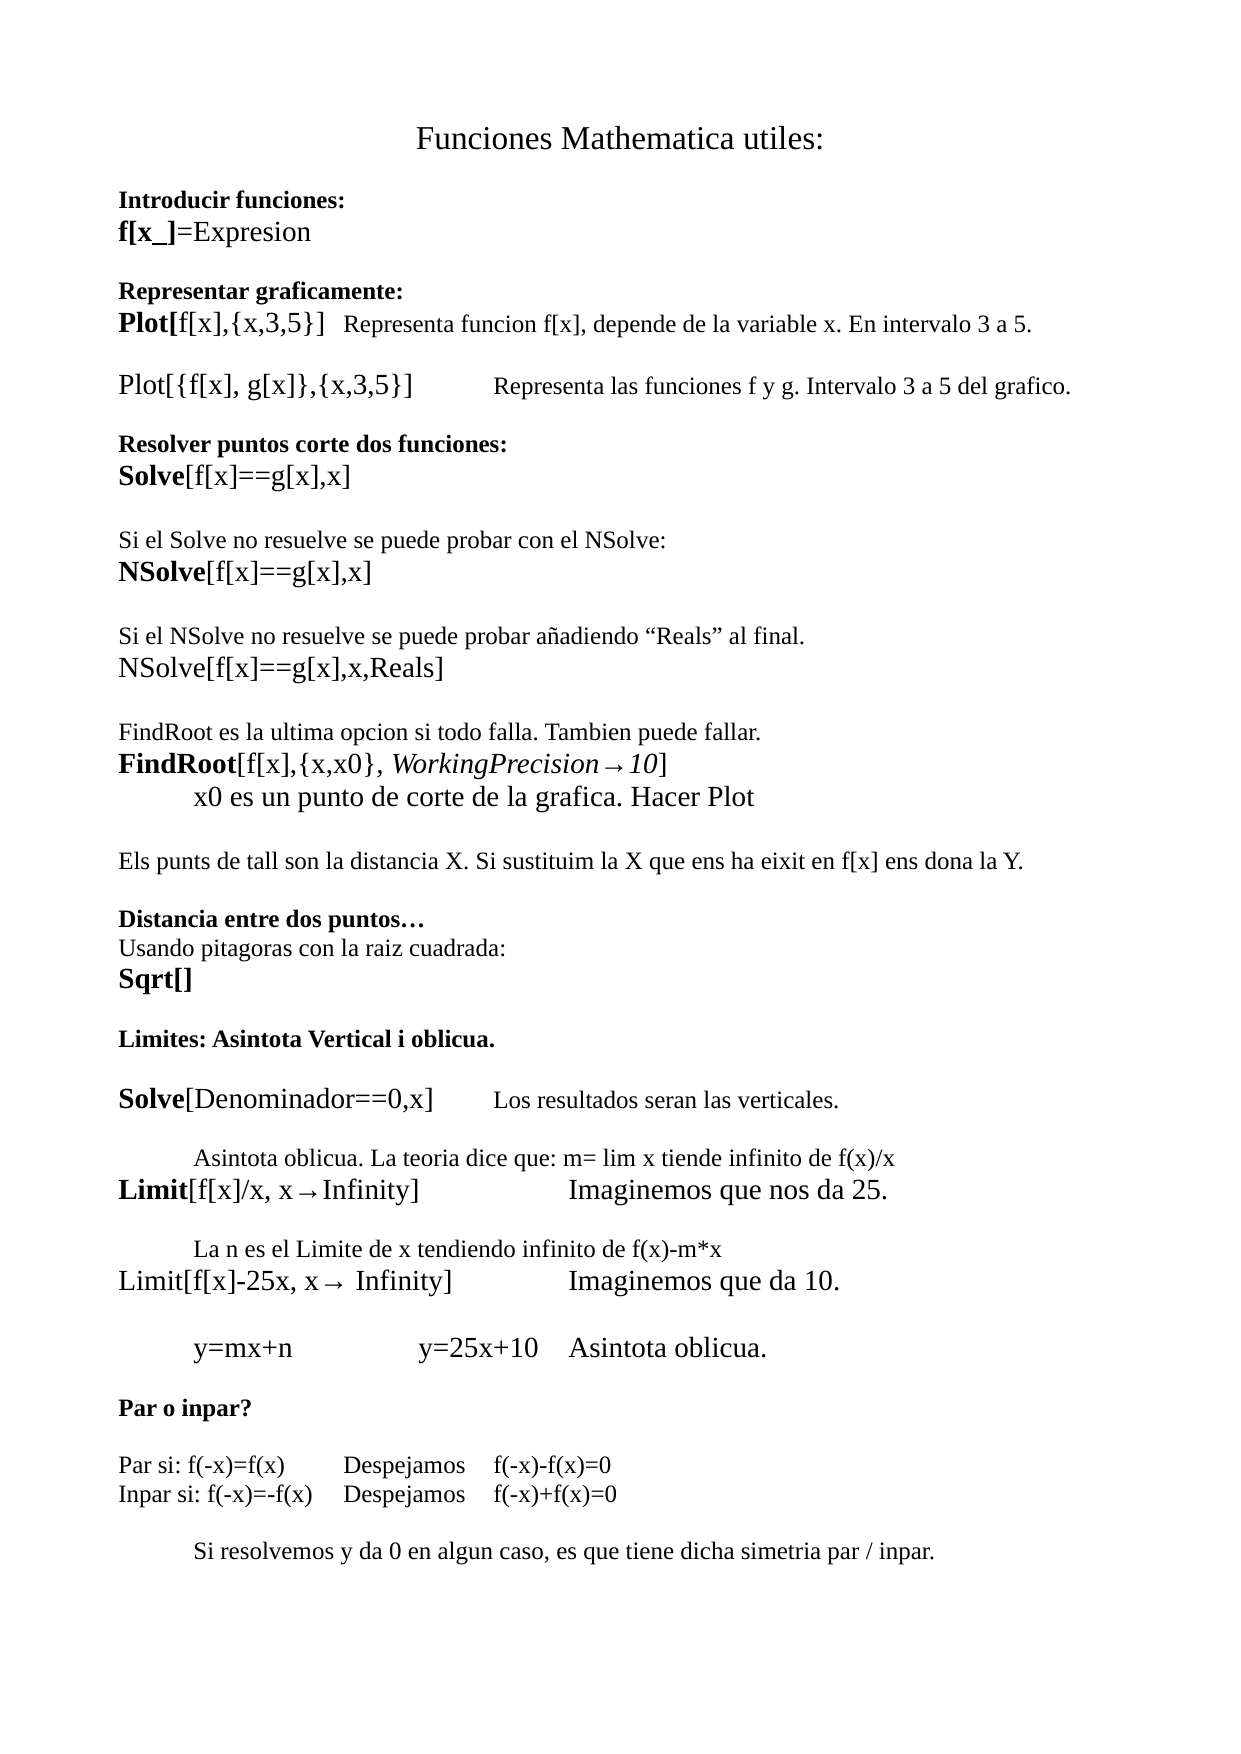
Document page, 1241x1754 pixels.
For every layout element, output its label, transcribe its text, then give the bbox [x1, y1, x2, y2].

text Limit[f[x]-25x, x→ Infinity] Imaginemos que da 10. [118, 1263, 1122, 1297]
text Asintota oblicua. La teoria dice que: m= lim x tiende infinito de f(x)/x [118, 1143, 1122, 1172]
text Inpar si: f(-x)=-f(x) Despejamos f(-x)+f(x)=0 [118, 1479, 1122, 1508]
text NSolve[f[x]==g[x],x,Reals] [118, 650, 1122, 717]
text Plot[{f[x], g[x]},{x,3,5}] Representa las funciones f y g. Intervalo 3 a 5 del grafico. [118, 367, 1122, 401]
text Sqrt[] [118, 961, 1122, 995]
text Limites: Asintota Vertical i oblicua. [118, 1024, 1122, 1052]
text Funciones Mathematica utiles: [118, 118, 1122, 156]
text La n es el Limite de x tendiendo infinito de f(x)-m*x [118, 1234, 1122, 1263]
text Par o inpar? [118, 1393, 1122, 1421]
text Si el Solve no resuelve se puede probar con el NSolve: [118, 525, 1122, 554]
text Par si: f(-x)=f(x) Despejamos f(-x)-f(x)=0 [118, 1450, 1122, 1479]
text Resolver puntos corte dos funciones: [118, 429, 1122, 458]
text y=mx+n y=25x+10 Asintota oblicua. [118, 1330, 1122, 1364]
text f[x_]=Expresion Representar graficamente: [118, 214, 1122, 305]
text Limit[f[x]/x, x→Infinity] Imaginemos que nos da 25. [118, 1172, 1122, 1206]
text Si resolvemos y da 0 en algun caso, es que tiene dicha simetria par / inpar. [118, 1536, 1122, 1623]
text Solve[Denominador==0,x] Los resultados seran las verticales. [118, 1081, 1122, 1115]
text Introducir funciones: [118, 185, 1122, 214]
text FindRoot es la ultima opcion si todo falla. Tambien puede fallar. FindRoot[f[x],{x,x0}, WorkingPrecision→10] [118, 717, 1122, 779]
text NSolve[f[x]==g[x],x] Si el NSolve no resuelve se puede probar añadiendo “Reals” al final. [118, 554, 1122, 650]
text Plot[f[x],{x,3,5}] Representa funcion f[x], depende de la variable x. En intervalo 3 a 5. [118, 305, 1122, 338]
text Solve[f[x]==g[x],x] [118, 458, 1122, 492]
text x0 es un punto de corte de la grafica. Hacer Plot Els punts de tall son la distancia X. Si sustituim la X que ens ha eixit en f[x] ens dona la Y. Distancia entre dos puntos… [118, 779, 1122, 933]
text Usando pitagoras con la raiz cuadrada: [118, 933, 1122, 961]
